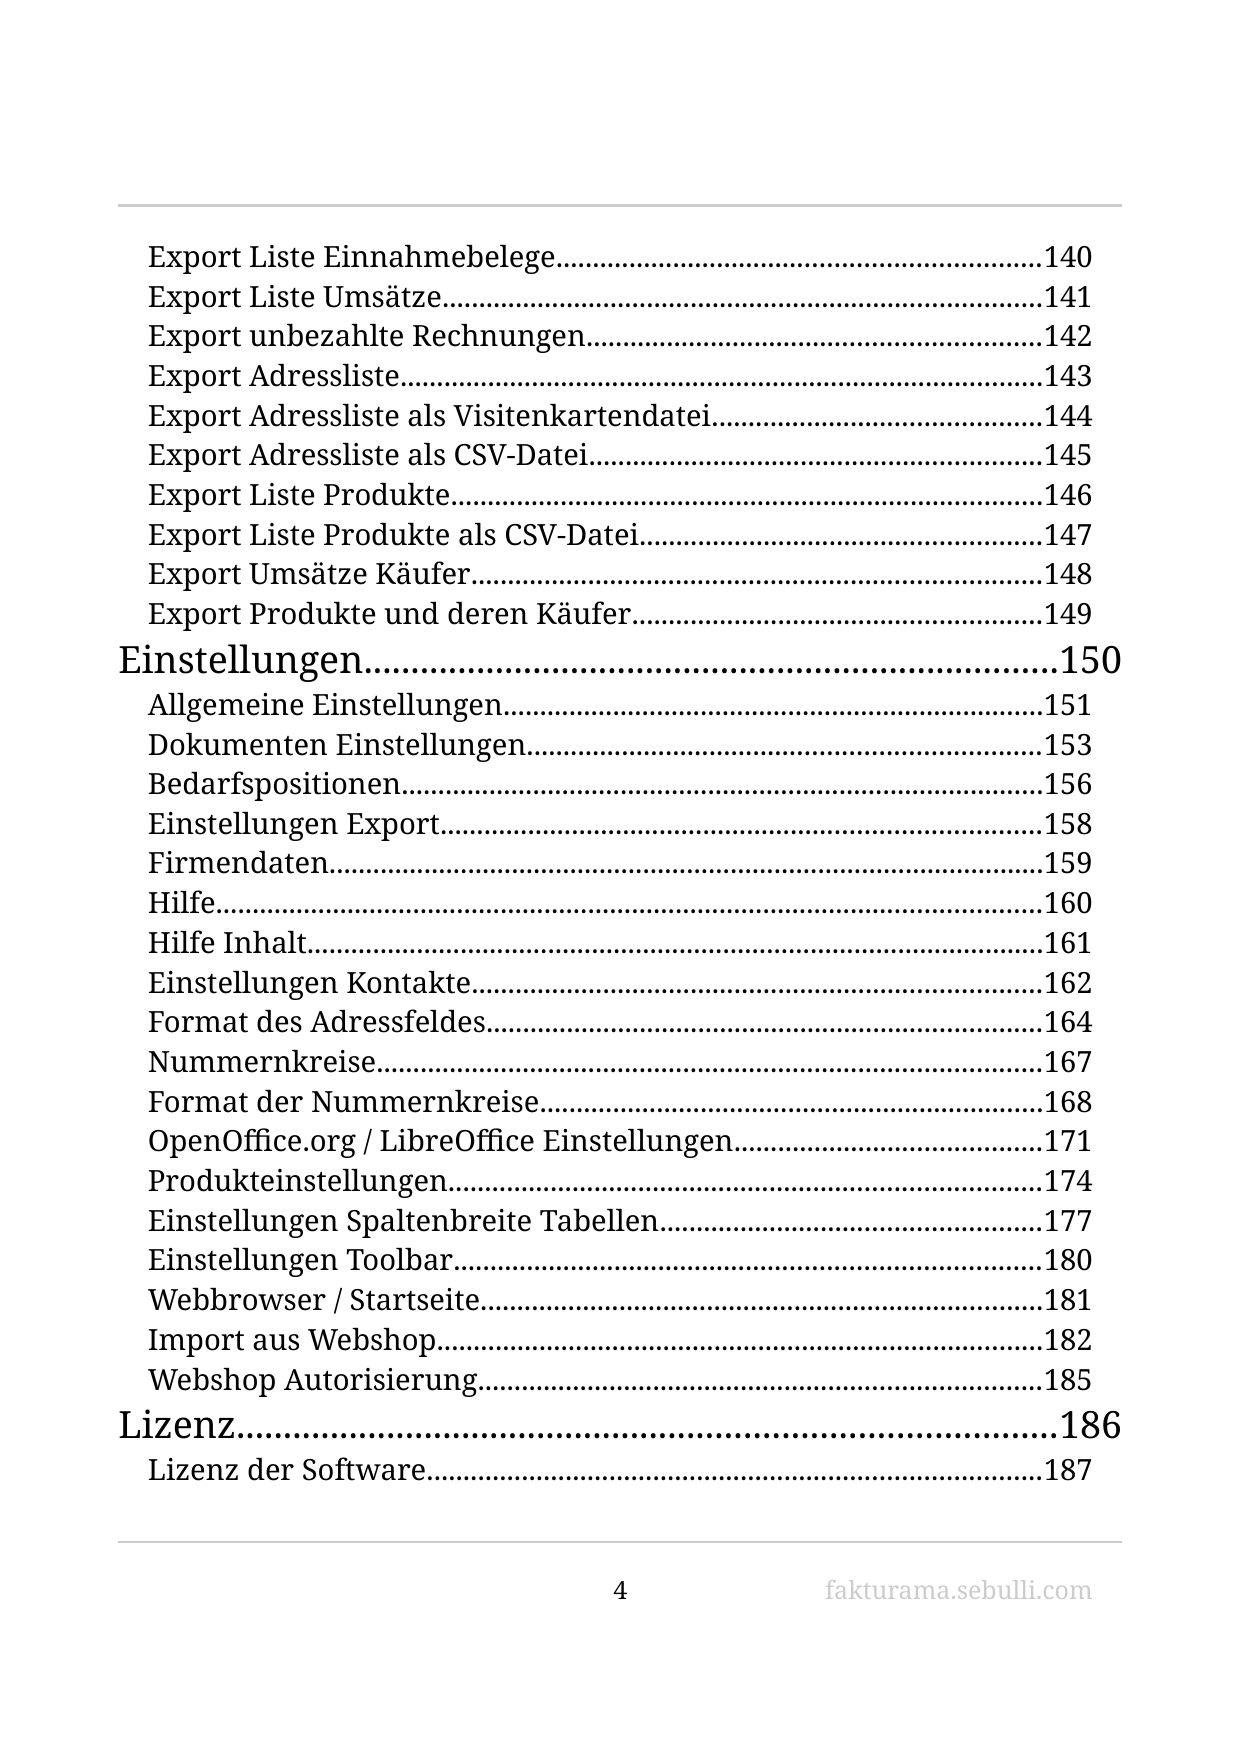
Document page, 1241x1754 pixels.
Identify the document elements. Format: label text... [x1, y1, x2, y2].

text Format der Nummernkreise 168 [148, 1081, 1122, 1121]
text Export Liste Produkte als CSV-Datei 147 [148, 514, 1122, 554]
text Lizenz der Software 187 [148, 1449, 1122, 1489]
text Export Umsätze Käufer 148 [148, 554, 1122, 593]
text Nummernkreise 167 [148, 1041, 1122, 1081]
text Export Adressliste als CSV-Datei 145 [148, 434, 1122, 474]
text Allgemeine Einstellungen 151 [148, 684, 1122, 724]
text Export Adressliste 143 [148, 355, 1122, 395]
text Einstellungen Kontakte 162 [148, 962, 1122, 1002]
text Hilfe 160 [148, 882, 1122, 922]
text Einstellungen Export 158 [148, 803, 1122, 843]
text Einstellungen Toolbar 180 [148, 1240, 1122, 1279]
text Einstellungen 150 [118, 633, 1122, 684]
text Import aus Webshop 182 [148, 1319, 1122, 1359]
text Export Liste Einnahmebelege 140 [148, 236, 1122, 276]
text Format des Adressfeldes 164 [148, 1002, 1122, 1041]
text Webshop Autorisierung 185 [148, 1359, 1122, 1398]
text Firmendaten 159 [148, 843, 1122, 882]
text Webbrowser / Startseite 181 [148, 1279, 1122, 1319]
text Export unbezahlte Rechnungen 142 [148, 316, 1122, 355]
text Export Produkte und deren Käufer 149 [148, 593, 1122, 633]
text OpenOffice.org / LibreOffice Einstellungen 171 [148, 1121, 1122, 1160]
text Export Liste Umsätze 141 [148, 276, 1122, 316]
text Export Adressliste als Visitenkartendatei 144 [148, 395, 1122, 434]
text Bedarfspositionen 156 [148, 763, 1122, 803]
text Lizenz 186 [118, 1398, 1122, 1449]
text Export Liste Produkte 146 [148, 474, 1122, 514]
text Dokumenten Einstellungen 153 [148, 724, 1122, 763]
text Hilfe Inhalt 161 [148, 922, 1122, 962]
text Produkteinstellungen 174 [148, 1160, 1122, 1200]
text Einstellungen Spaltenbreite Tabellen 177 [148, 1200, 1122, 1240]
